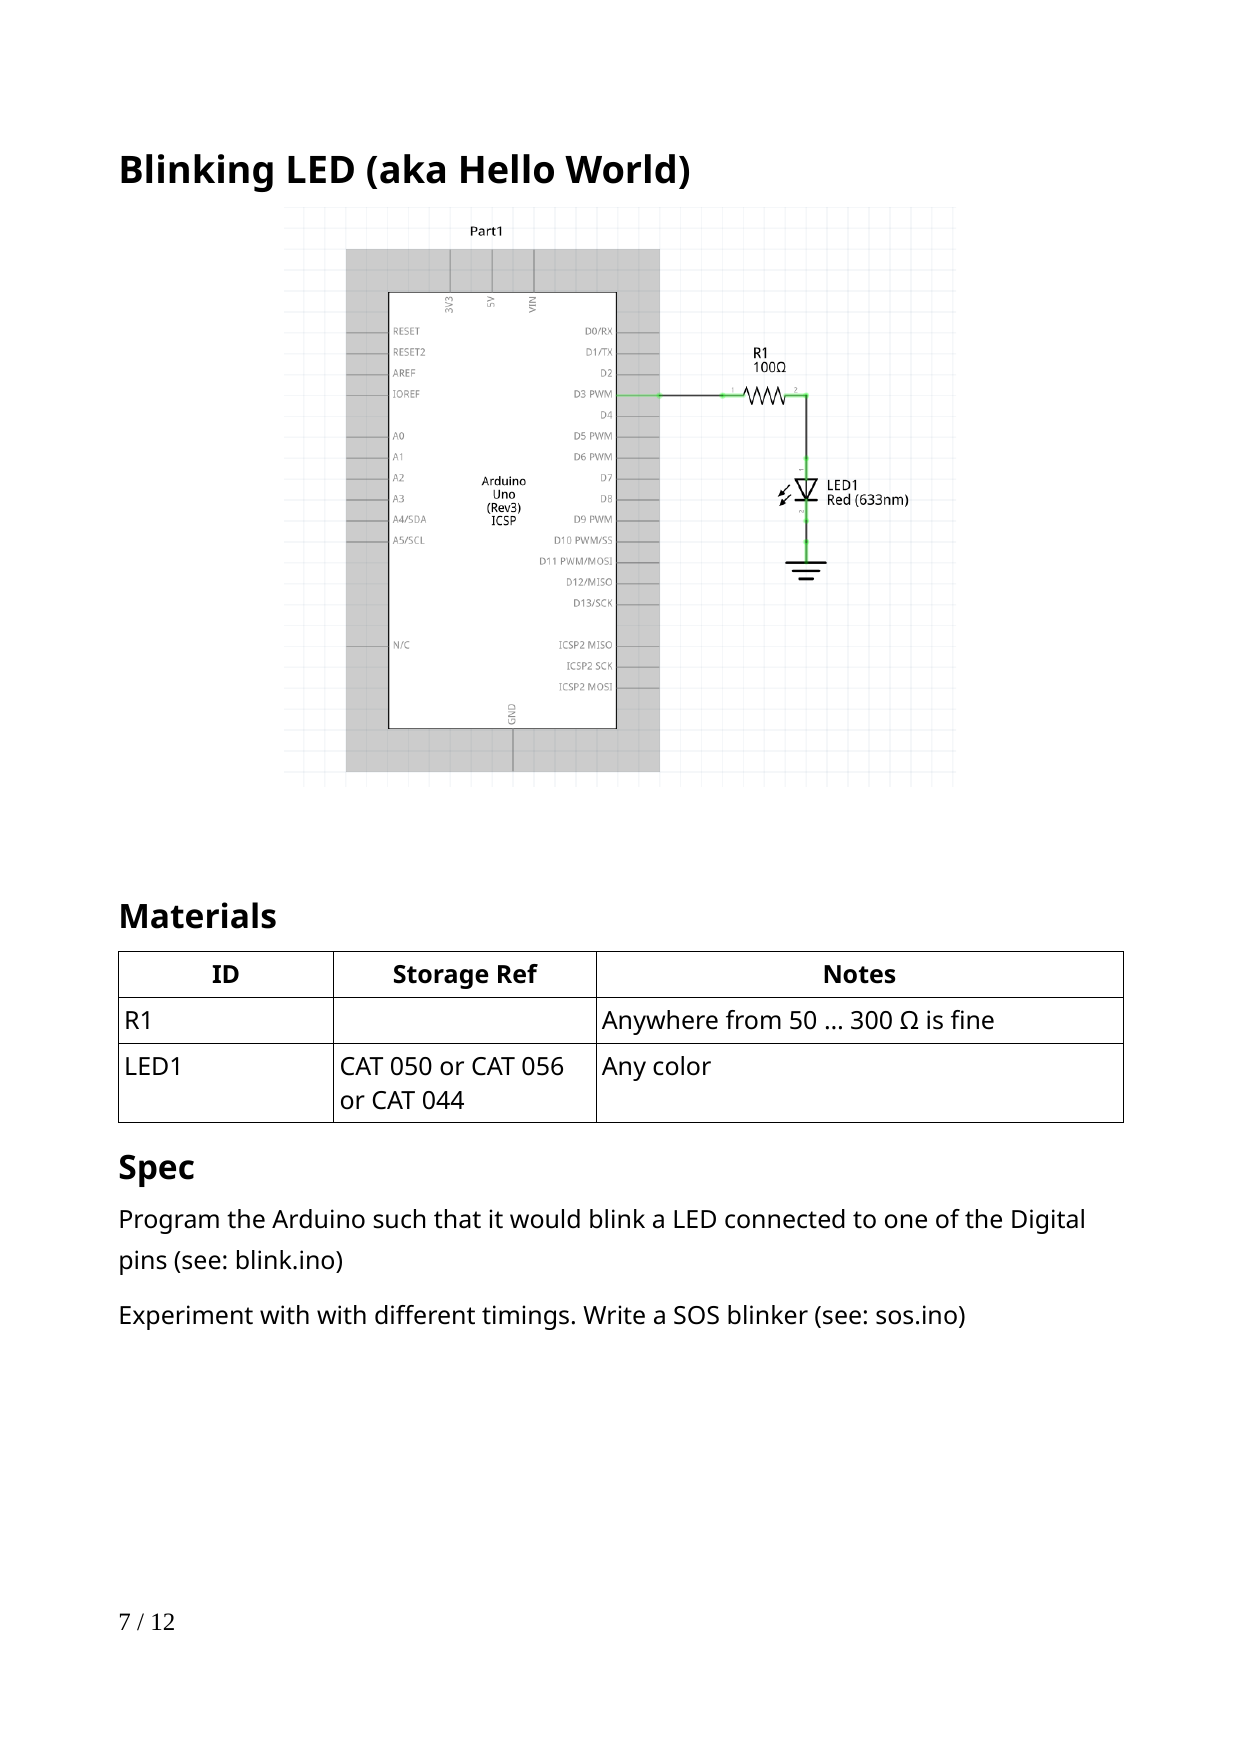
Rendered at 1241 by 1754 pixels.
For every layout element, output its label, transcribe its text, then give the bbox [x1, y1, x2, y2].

table_cell LED1 [119, 1044, 333, 1122]
subtitle Blinking LED (aka Hello World) [118, 143, 1122, 195]
subtitle Materials [118, 893, 1122, 939]
table_cell R1 [119, 998, 333, 1043]
table_header Storage Ref [334, 952, 596, 997]
table_cell Any color [597, 1044, 1123, 1122]
table_cell Anywhere from 50 … 300 Ω is fine [597, 998, 1123, 1043]
text Program the Arduino such that it would blink a LED connected to one of the Digital pins (see: blink.ino) [118, 1201, 1122, 1276]
table_header ID [119, 952, 333, 997]
picture [284, 207, 957, 787]
table_cell CAT 050 or CAT 056 or CAT 044 [334, 1044, 596, 1122]
table_header Notes [597, 952, 1123, 997]
subtitle Spec [118, 1143, 1122, 1189]
table_cell [334, 998, 596, 1043]
text Experiment with with different timings. Write a SOS blinker (see: sos.ino) [118, 1298, 1122, 1332]
